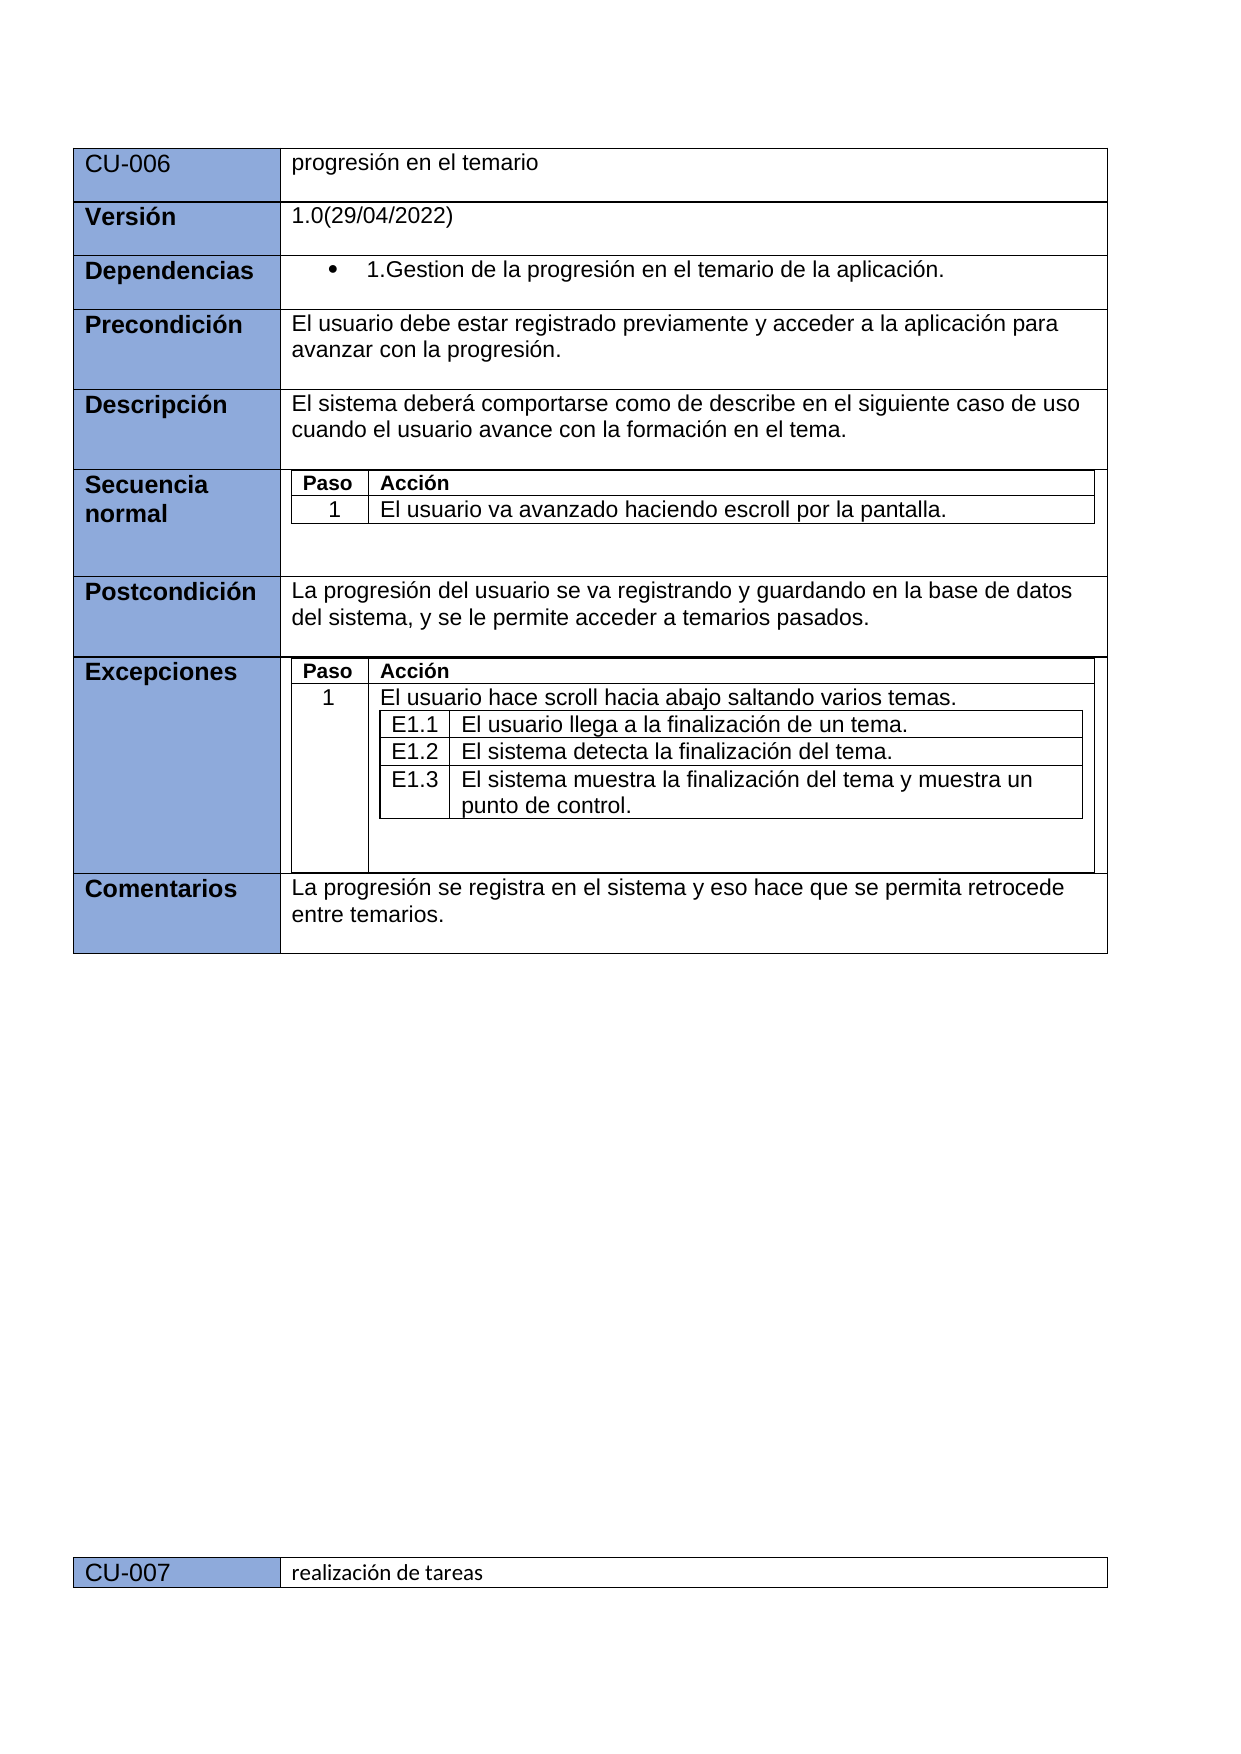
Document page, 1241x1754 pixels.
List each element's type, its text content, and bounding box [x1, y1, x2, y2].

table_header Paso [292, 471, 368, 495]
table_cell La progresión se registra en el sistema y eso hace que se permita retrocede entre temarios. [281, 874, 1107, 953]
table_cell E1.3 [381, 766, 449, 818]
table_cell El sistema detecta la finalización del tema. [450, 738, 1082, 764]
table_cell 1 [292, 684, 368, 872]
table_cell Excepciones [74, 658, 280, 873]
table_header realización de tareas [281, 1558, 1107, 1587]
table_cell El sistema muestra la finalización del tema y muestra un punto de control. [450, 766, 1082, 818]
table_cell 1 [292, 496, 368, 522]
table_cell El usuario debe estar registrado previamente y acceder a la aplicación para avanzar con la progresión. [281, 310, 1107, 389]
table_header Paso [292, 659, 368, 682]
table_header CU-006 [74, 149, 280, 201]
table_cell Secuencia normal [74, 470, 280, 576]
table_cell [281, 658, 291, 873]
table_cell Versión [74, 203, 280, 255]
table_header Acción [369, 659, 1094, 682]
table_cell [281, 470, 1107, 576]
table_cell 1.0(29/04/2022) [281, 203, 1107, 255]
table_cell Precondición [74, 310, 280, 389]
table_cell Descripción [74, 390, 280, 469]
table_cell El usuario va avanzado haciendo escroll por la pantalla. [369, 496, 1094, 522]
table_cell La progresión del usuario se va registrando y guardando en la base de datos del sistema, y se le permite acceder a temarios pasados. [281, 577, 1107, 656]
table_cell Comentarios [74, 874, 280, 953]
table_cell Dependencias [74, 256, 280, 309]
table_header Acción [369, 471, 1094, 495]
table_cell El sistema deberá comportarse como de describe en el siguiente caso de uso cuando el usuario avance con la formación en el tema. [281, 390, 1107, 469]
table_cell Postcondición [74, 577, 280, 656]
table_cell [1095, 658, 1107, 873]
table_header CU-007 [74, 1558, 280, 1587]
table_cell El usuario hace scroll hacia abajo saltando varios temas. [369, 684, 1094, 872]
table_header E1.1 [381, 711, 449, 737]
table_cell 1.Gestion de la progresión en el temario de la aplicación. [281, 256, 1107, 309]
table_header progresión en el temario [281, 149, 1107, 201]
table_cell E1.2 [381, 738, 449, 764]
table_header El usuario llega a la finalización de un tema. [450, 711, 1082, 737]
